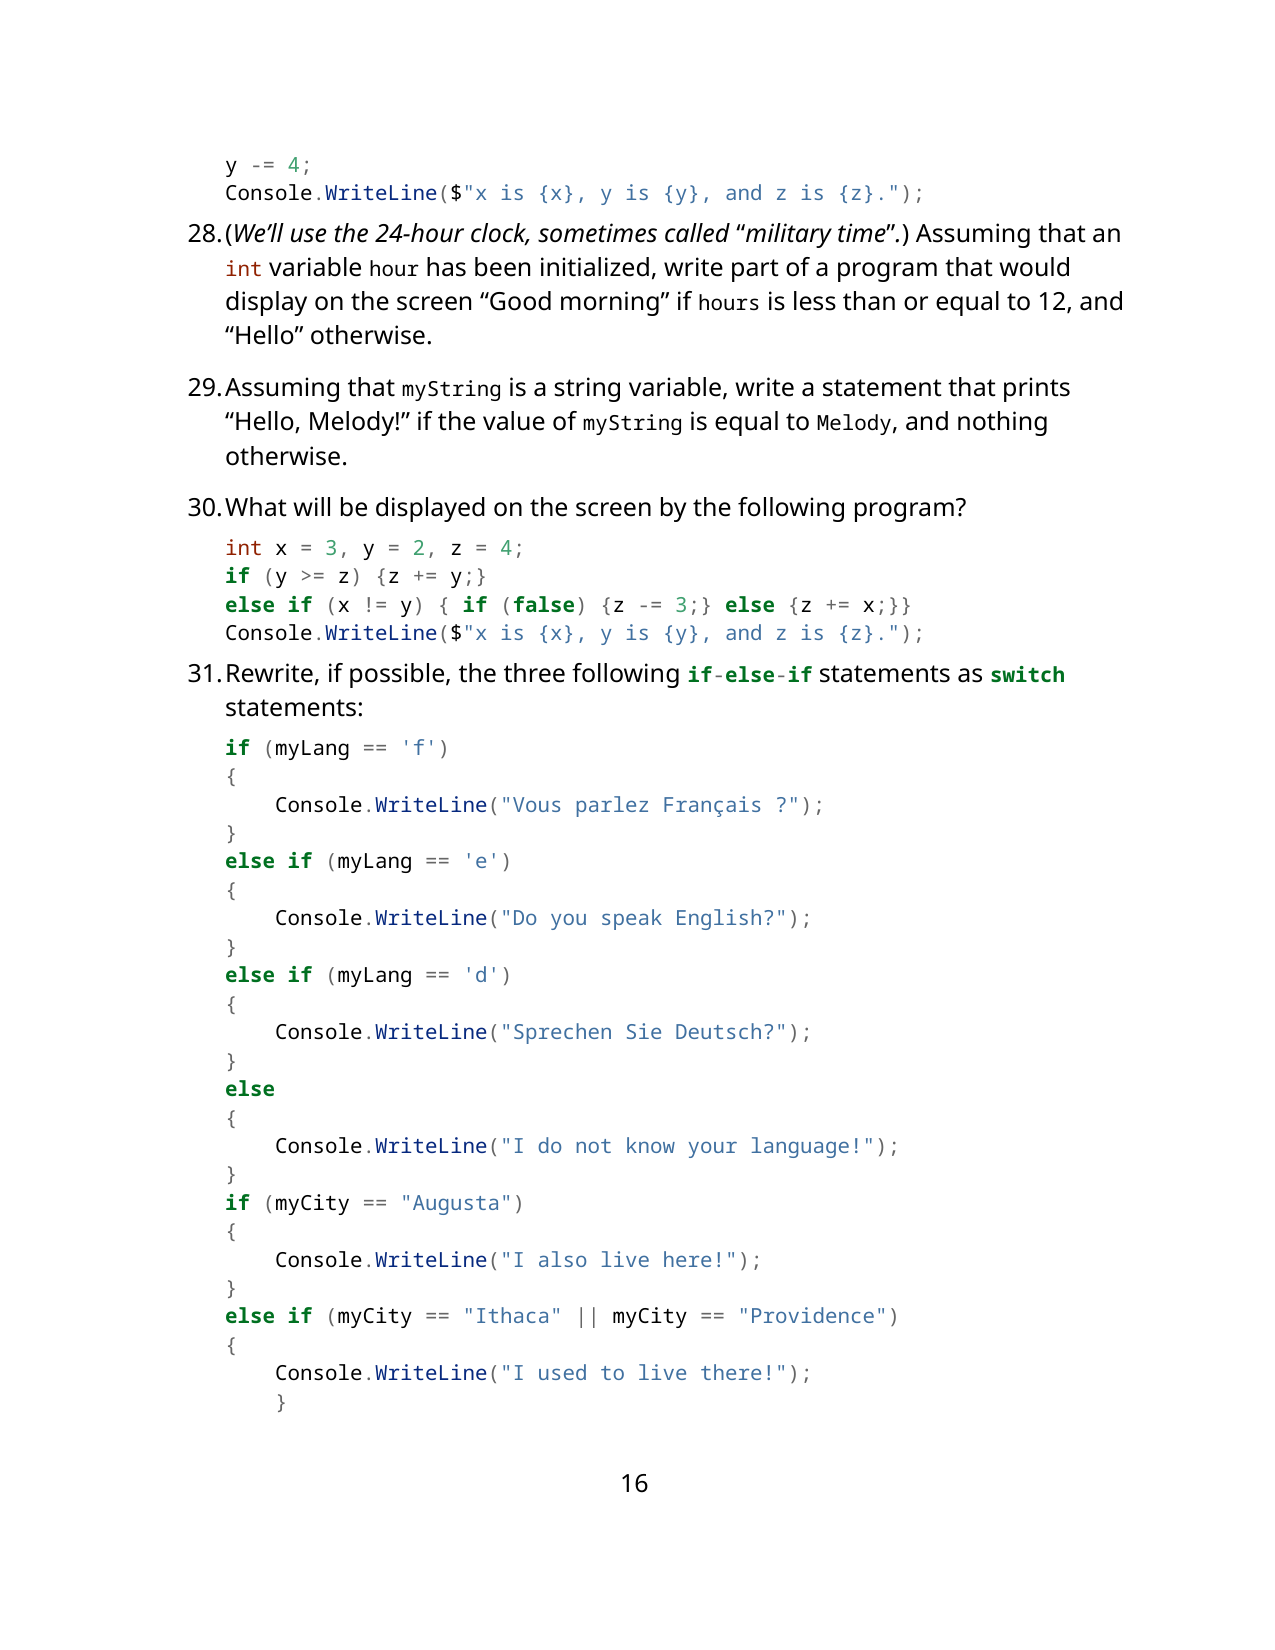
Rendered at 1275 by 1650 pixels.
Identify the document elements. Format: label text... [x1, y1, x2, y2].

list int x = 3, y = 2, z = 4; [187, 533, 1125, 562]
list Console.WriteLine("I used to live there!"); [187, 1358, 1125, 1387]
list (We’ll use the 24-hour clock, sometimes called “military time”.) Assuming that an int variable hour has been initialized, write part of a program that would display on the screen “Good morning” if hours is less than or equal to 12, and “Hello” otherwise. [187, 216, 1125, 352]
list if (myCity == "Augusta") [187, 1188, 1125, 1216]
list else [187, 1074, 1125, 1103]
list { [187, 1330, 1125, 1358]
list { [187, 761, 1125, 790]
list if (myLang == 'f') [187, 733, 1125, 761]
list Rewrite, if possible, the three following if-else-if statements as switch statements: [187, 656, 1125, 724]
list } [187, 1387, 1125, 1415]
list else if (myCity == "Ithaca" || myCity == "Providence") [187, 1302, 1125, 1330]
list if (y >= z) {z += y;} [187, 562, 1125, 590]
list y -= 4; [187, 150, 1125, 178]
list } [187, 818, 1125, 847]
list else if (myLang == 'e') [187, 847, 1125, 875]
list Console.WriteLine("Do you speak English?"); [187, 903, 1125, 932]
list } [187, 1159, 1125, 1188]
list What will be displayed on the screen by the following program? [187, 490, 1125, 524]
list } [187, 932, 1125, 960]
list Assuming that myString is a string variable, write a statement that prints “Hello, Melody!” if the value of myString is equal to Melody, and nothing otherwise. [187, 370, 1125, 472]
list } [187, 1046, 1125, 1074]
list Console.WriteLine("Vous parlez Français ?"); [187, 790, 1125, 818]
list { [187, 875, 1125, 903]
list Console.WriteLine($"x is {x}, y is {y}, and z is {z}."); [187, 178, 1125, 207]
list Console.WriteLine("I do not know your language!"); [187, 1131, 1125, 1159]
list else if (myLang == 'd') [187, 960, 1125, 989]
list Console.WriteLine("Sprechen Sie Deutsch?"); [187, 1017, 1125, 1046]
list } [187, 1273, 1125, 1302]
list { [187, 1216, 1125, 1245]
list { [187, 989, 1125, 1017]
list Console.WriteLine("I also live here!"); [187, 1245, 1125, 1273]
list Console.WriteLine($"x is {x}, y is {y}, and z is {z}."); [187, 618, 1125, 647]
list else if (x != y) { if (false) {z -= 3;} else {z += x;}} [187, 590, 1125, 618]
list { [187, 1103, 1125, 1131]
